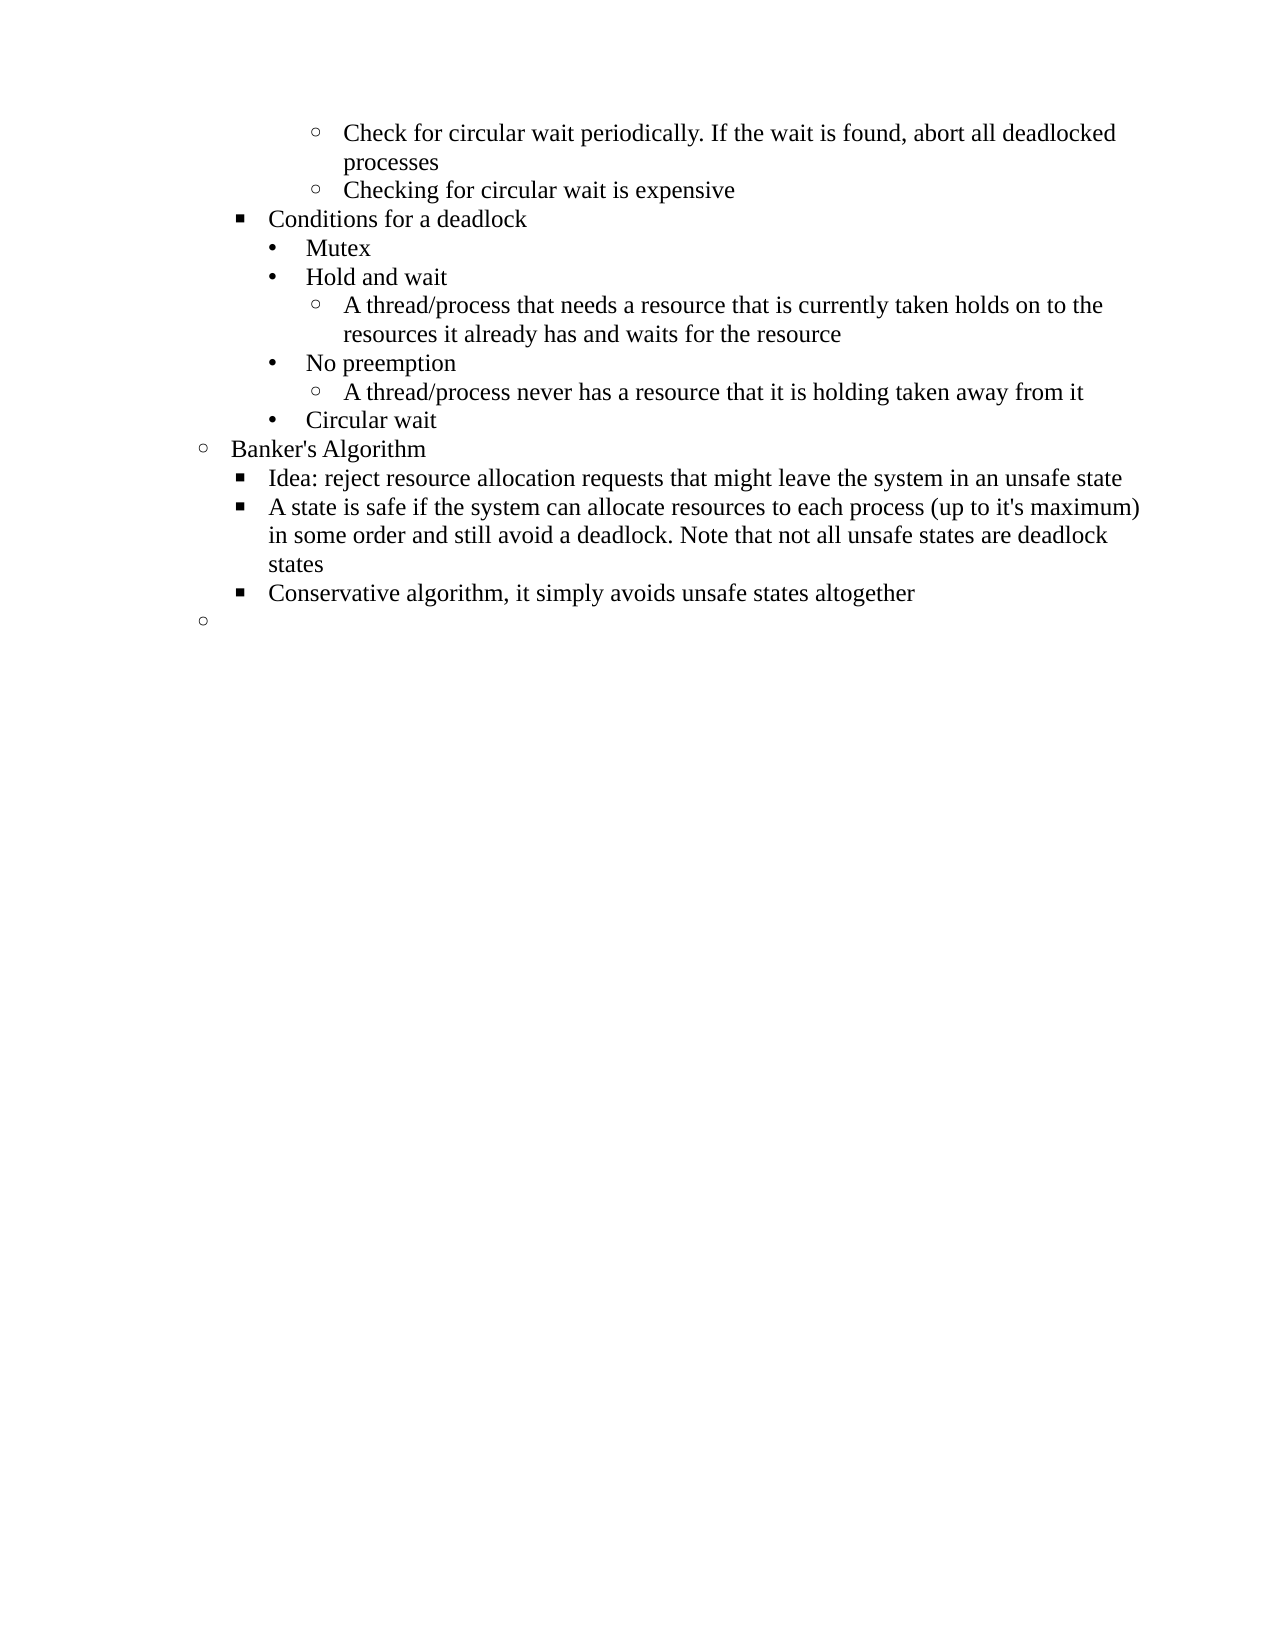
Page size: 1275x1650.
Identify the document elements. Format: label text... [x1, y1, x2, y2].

list Hold and wait [268, 262, 1157, 291]
list Idea: reject resource allocation requests that might leave the system in an unsafe state [231, 463, 1157, 492]
list A thread/process never has a resource that it is holding taken away from it [306, 377, 1157, 406]
list Conservative algorithm, it simply avoids unsafe states altogether [231, 578, 1157, 607]
list Check for circular wait periodically. If the wait is found, abort all deadlocked processes [306, 118, 1157, 176]
list No preemption [268, 348, 1157, 377]
list A state is safe if the system can allocate resources to each process (up to it's maximum) in some order and still avoid a deadlock. Note that not all unsafe states are deadlock states [231, 492, 1157, 578]
list Mutex [268, 233, 1157, 262]
list Circular wait [268, 406, 1157, 434]
list Conditions for a deadlock [231, 204, 1157, 233]
list Banker's Algorithm [193, 434, 1157, 463]
list A thread/process that needs a resource that is currently taken holds on to the resources it already has and waits for the resource [306, 291, 1157, 348]
list Checking for circular wait is expensive [306, 176, 1157, 204]
